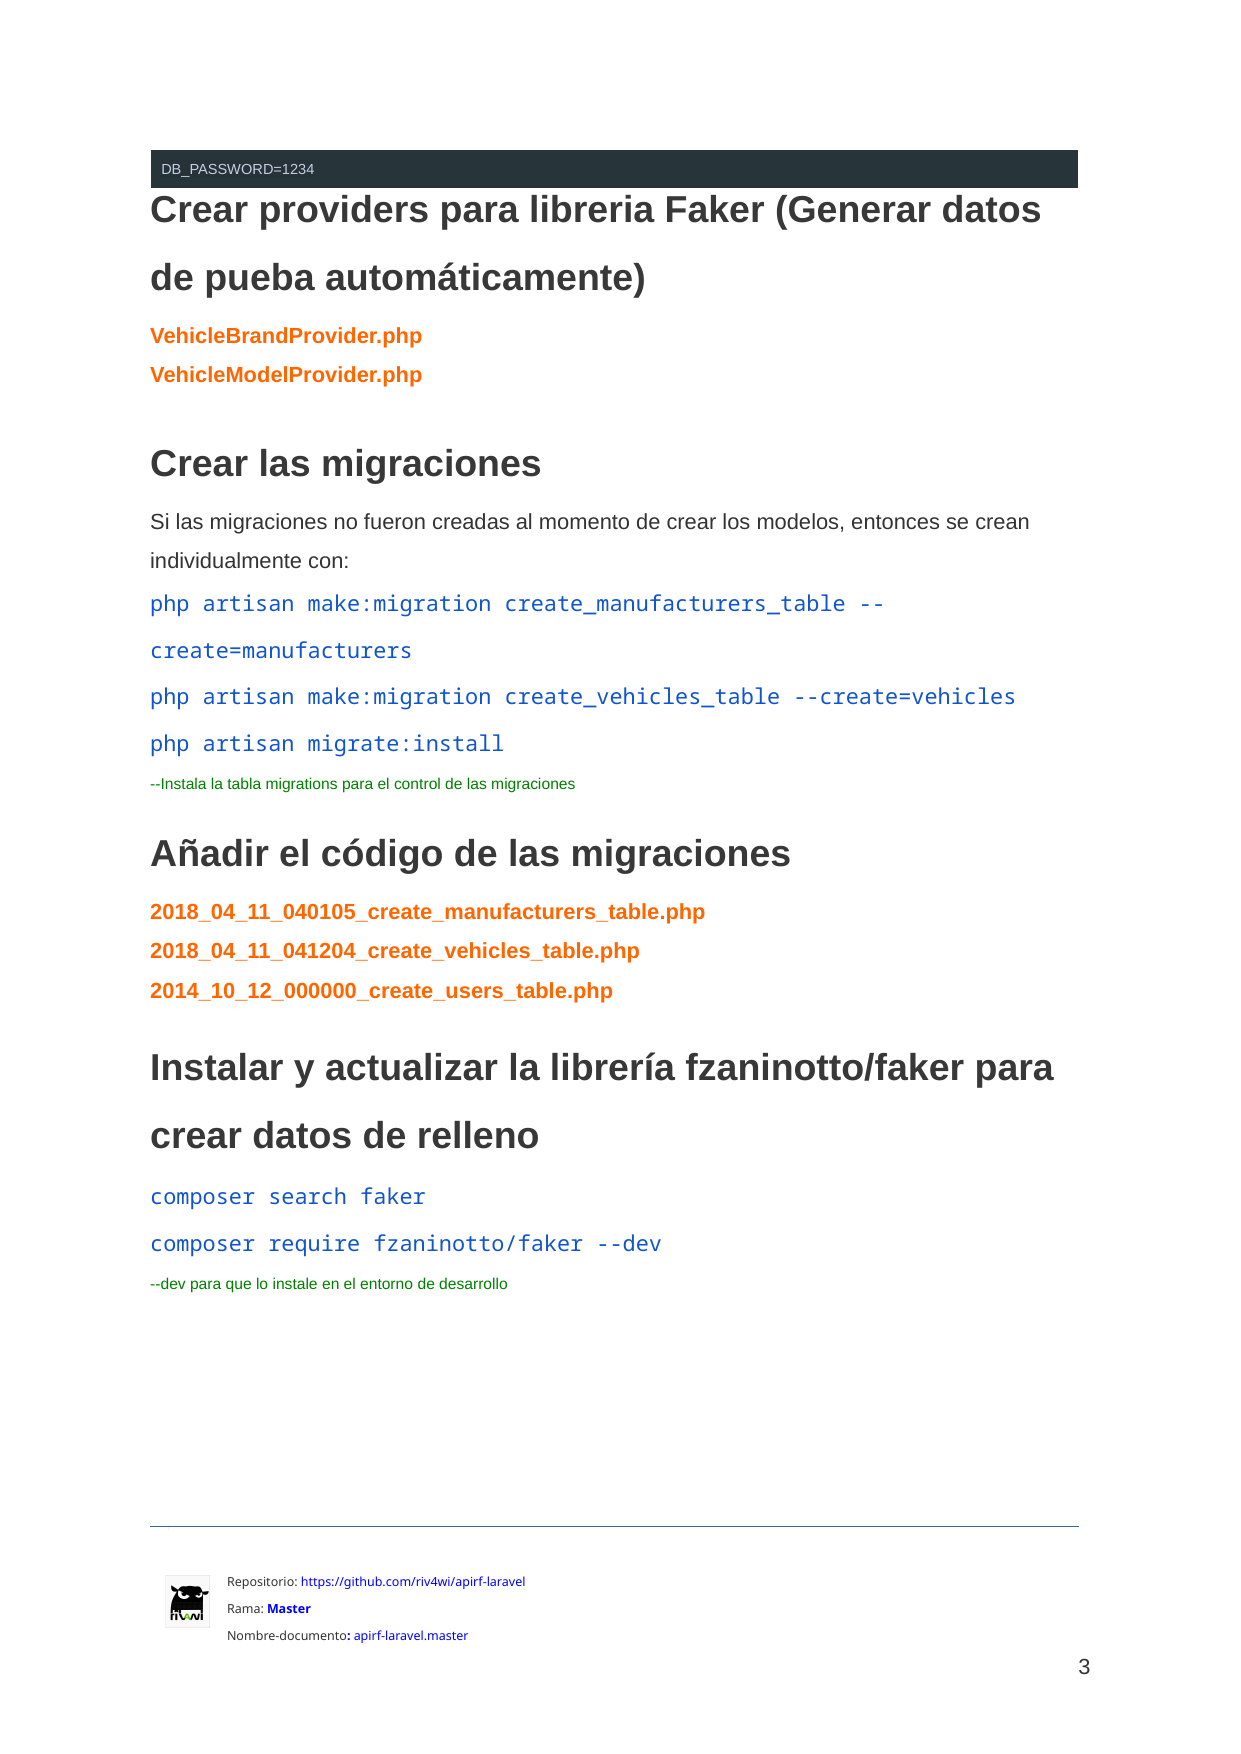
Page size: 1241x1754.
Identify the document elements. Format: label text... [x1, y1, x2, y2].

text 2018_04_11_041204_create_vehicles_table.php [150, 938, 1090, 964]
subtitle Añadir el código de las migraciones [150, 831, 1090, 874]
text composer search faker [150, 1181, 1090, 1211]
text php artisan make:migration create_manufacturers_table --create=manufacturers [150, 588, 1090, 664]
table_header DB_PASSWORD=1234 [151, 150, 1078, 188]
text 2014_10_12_000000_create_users_table.php [150, 978, 1090, 1003]
text --Instala la tabla migrations para el control de las migraciones [150, 775, 1090, 793]
text composer require fzaninotto/faker --dev [150, 1228, 1090, 1257]
subtitle Instalar y actualizar la librería fzaninotto/faker para crear datos de relleno [150, 1046, 1090, 1156]
subtitle Crear providers para libreria Faker (Generar datos de pueba automáticamente) [150, 188, 1090, 298]
text --dev para que lo instale en el entorno de desarrollo [150, 1274, 1090, 1292]
text php artisan migrate:install [150, 728, 1090, 758]
text VehicleModelProvider.php [150, 362, 1090, 387]
text VehicleBrandProvider.php [150, 323, 1090, 348]
text 2018_04_11_040105_create_manufacturers_table.php [150, 899, 1090, 924]
picture [165, 1575, 210, 1628]
text php artisan make:migration create_vehicles_table --create=vehicles [150, 681, 1090, 711]
subtitle Crear las migraciones [150, 441, 1090, 484]
text Si las migraciones no fueron creadas al momento de crear los modelos, entonces se crean individualmente con: [150, 509, 1090, 573]
